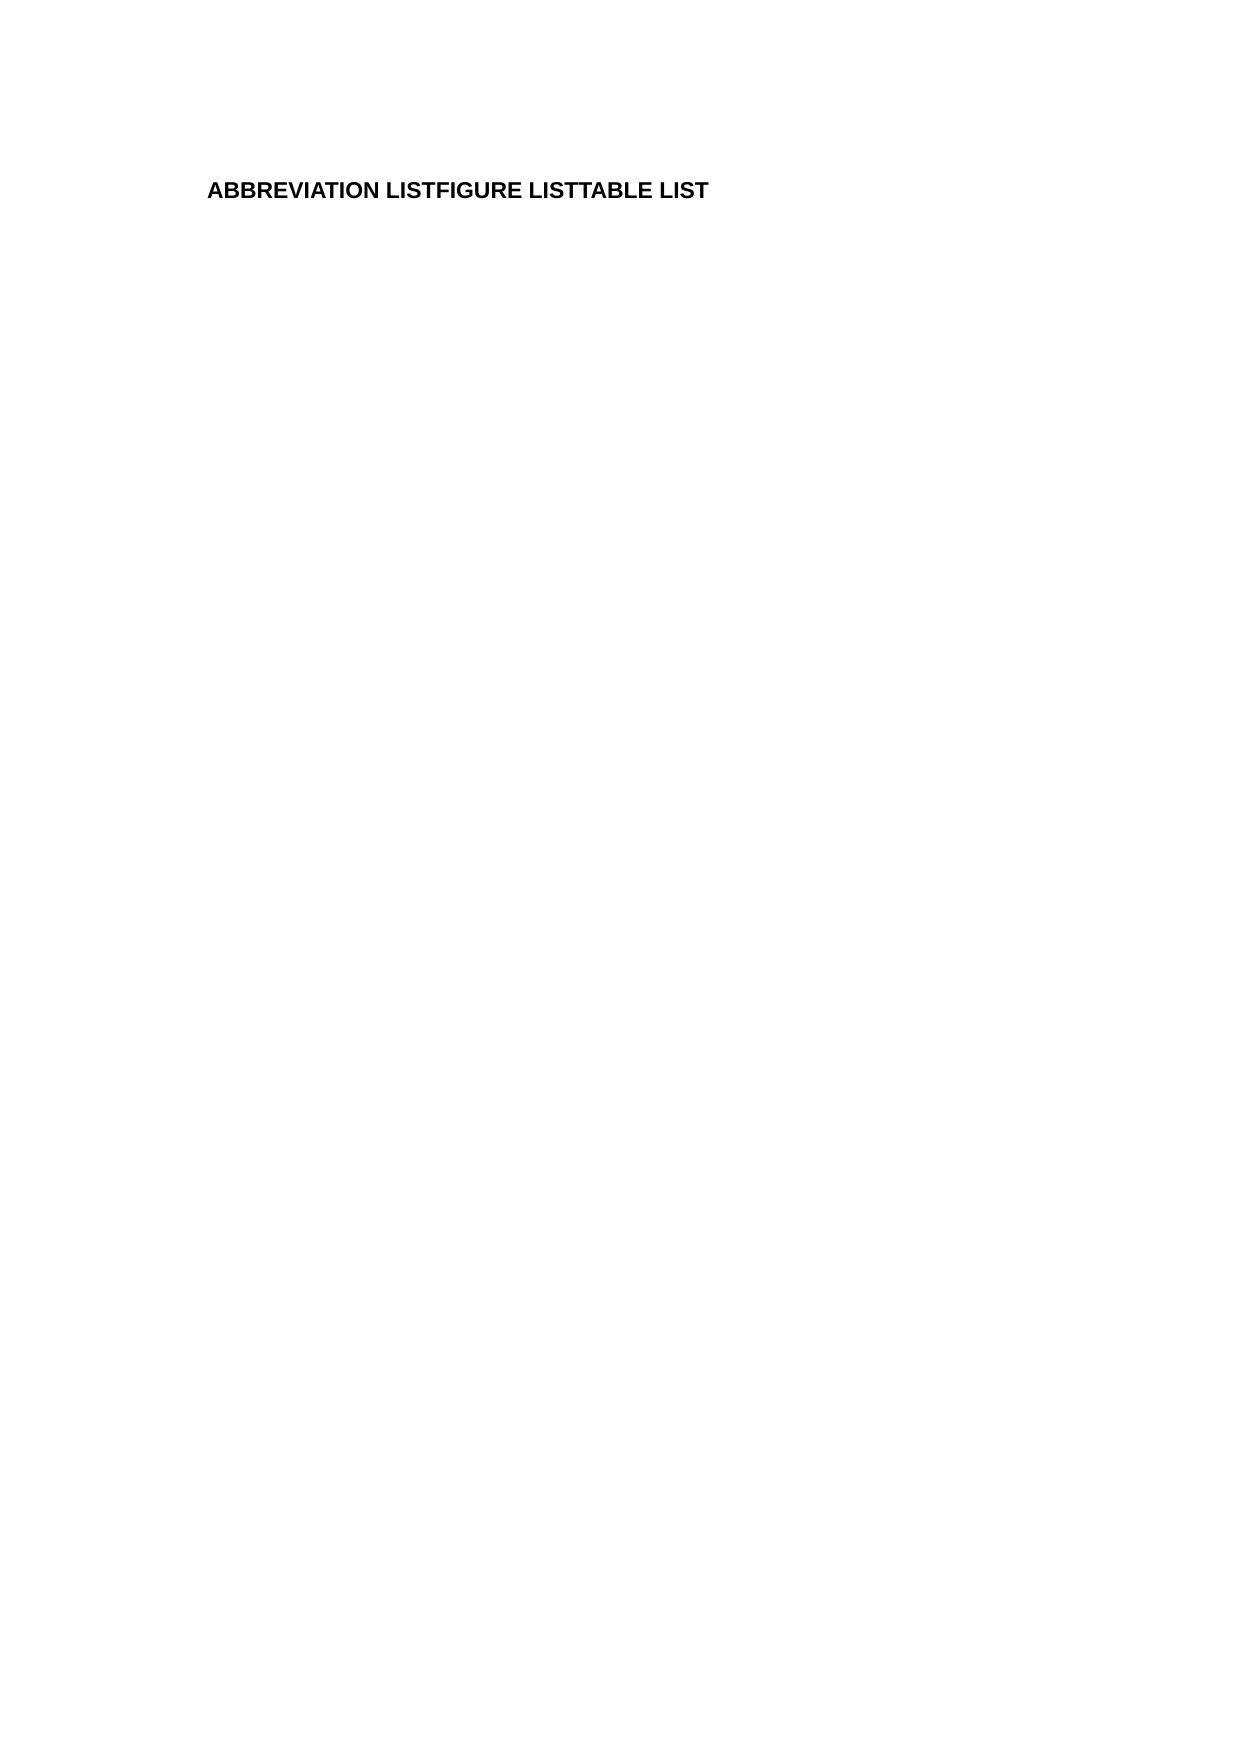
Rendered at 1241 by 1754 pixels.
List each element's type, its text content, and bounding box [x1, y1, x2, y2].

list ABBREVIATION LISTFIGURE LISTTABLE LIST [207, 177, 1092, 203]
